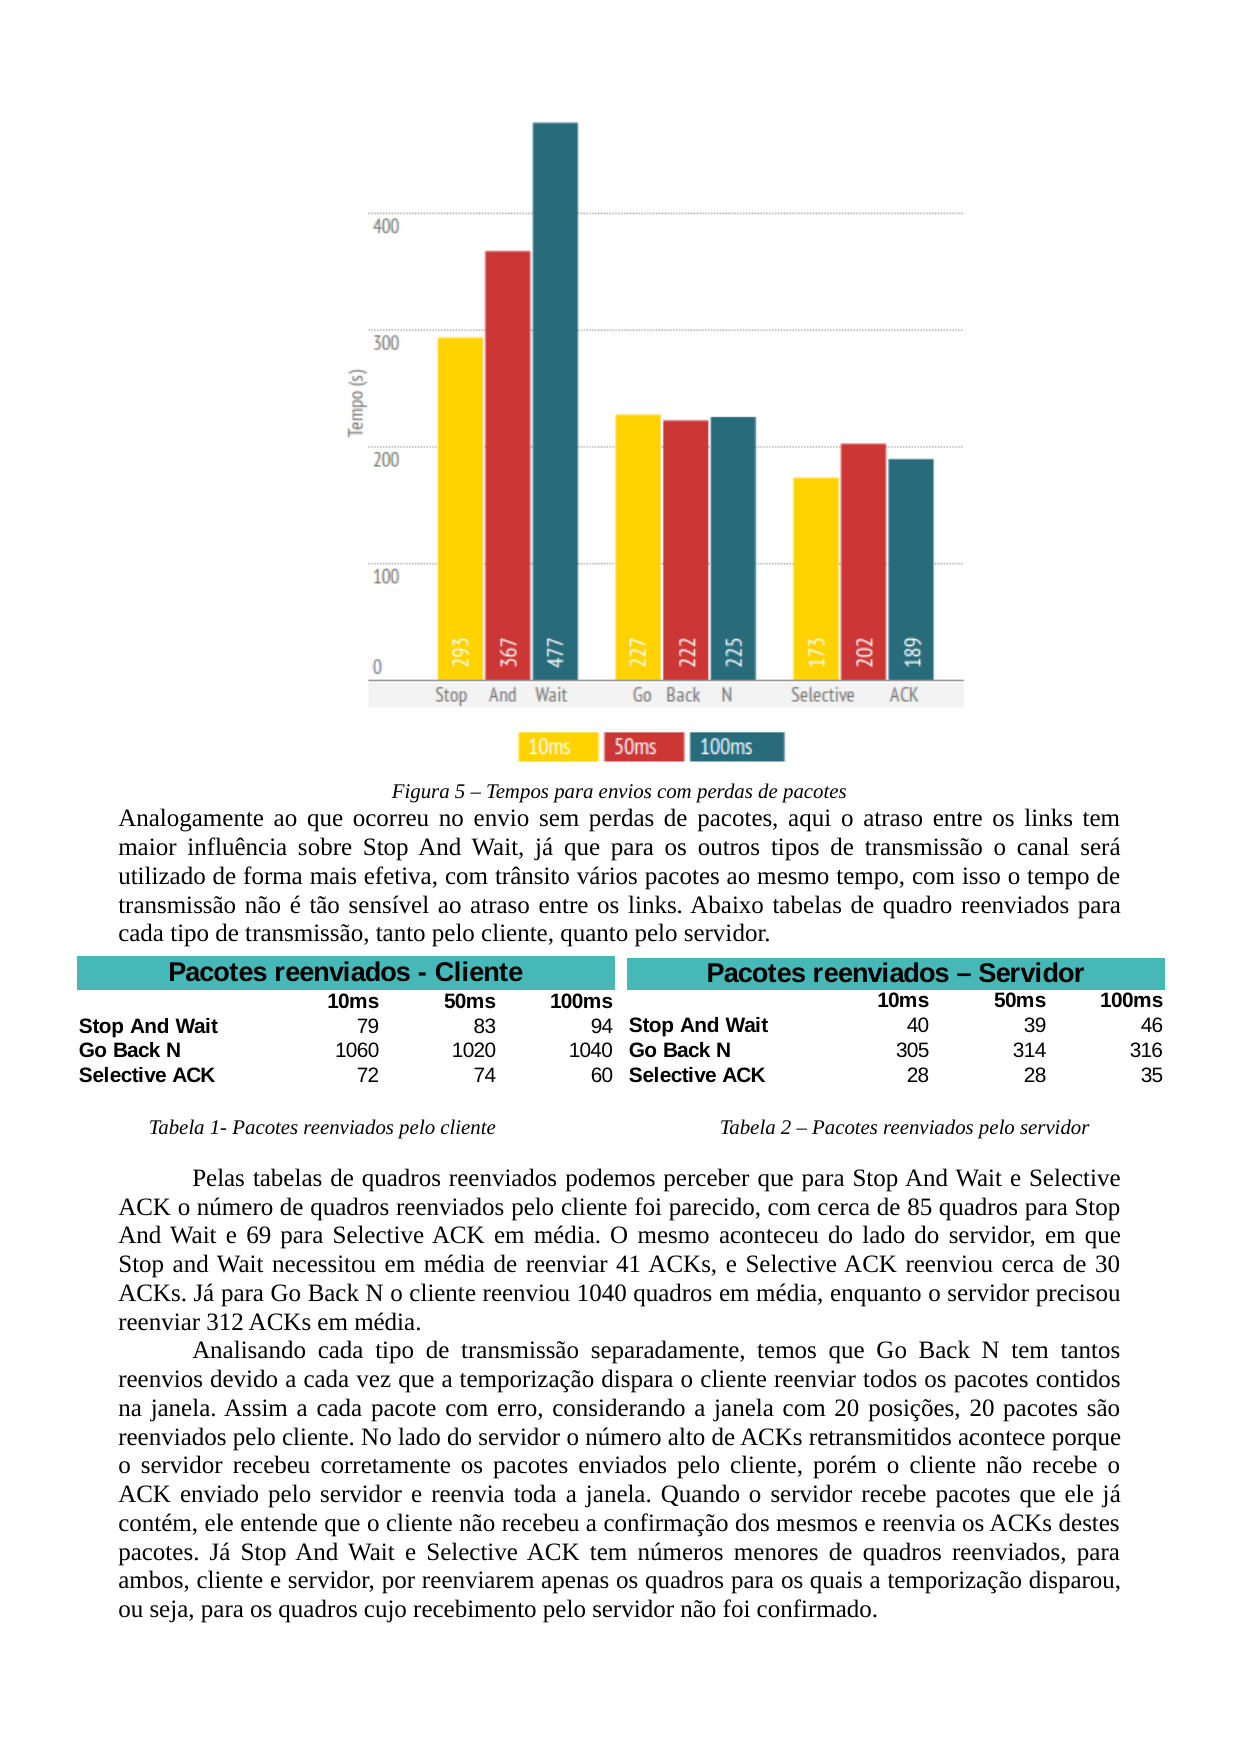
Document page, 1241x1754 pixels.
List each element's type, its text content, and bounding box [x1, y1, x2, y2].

text Figura 5 – Tempos para envios com perdas de pacotes [118, 779, 1122, 803]
text Tabela 1- Pacotes reenviados pelo cliente Tabela 2 – Pacotes reenviados pelo servidor [118, 1091, 1122, 1139]
text Pelas tabelas de quadros reenviados podemos perceber que para Stop And Wait e Selective ACK o número de quadros reenviados pelo cliente foi parecido, com cerca de 85 quadros para Stop And Wait e 69 para Selective ACK em média. O mesmo aconteceu do lado do servidor, em que Stop and Wait necessitou em média de reenviar 41 ACKs, e Selective ACK reenviou cerca de 30 ACKs. Já para Go Back N o cliente reenviou 1040 quadros em média, enquanto o servidor precisou reenviar 312 ACKs em média. [118, 1163, 1122, 1336]
picture [341, 118, 967, 769]
text Analogamente ao que ocorreu no envio sem perdas de pacotes, aqui o atraso entre os links tem maior influência sobre Stop And Wait, já que para os outros tipos de transmissão o canal será utilizado de forma mais efetiva, com trânsito vários pacotes ao mesmo tempo, com isso o tempo de transmissão não é tão sensível ao atraso entre os links. Abaixo tabelas de quadro reenviados para cada tipo de transmissão, tanto pelo cliente, quanto pelo servidor. [118, 803, 1122, 947]
text Analisando cada tipo de transmissão separadamente, temos que Go Back N tem tantos reenvios devido a cada vez que a temporização dispara o cliente reenviar todos os pacotes contidos na janela. Assim a cada pacote com erro, considerando a janela com 20 posições, 20 pacotes são reenviados pelo cliente. No lado do servidor o número alto de ACKs retransmitidos acontece porque o servidor recebeu corretamente os pacotes enviados pelo cliente, porém o cliente não recebe o ACK enviado pelo servidor e reenvia toda a janela. Quando o servidor recebe pacotes que ele já contém, ele entende que o cliente não recebeu a confirmação dos mesmos e reenvia os ACKs destes pacotes. Já Stop And Wait e Selective ACK tem números menores de quadros reenviados, para ambos, cliente e servidor, por reenviarem apenas os quadros para os quais a temporização disparou, ou seja, para os quadros cujo recebimento pelo servidor não foi confirmado. [118, 1336, 1122, 1623]
